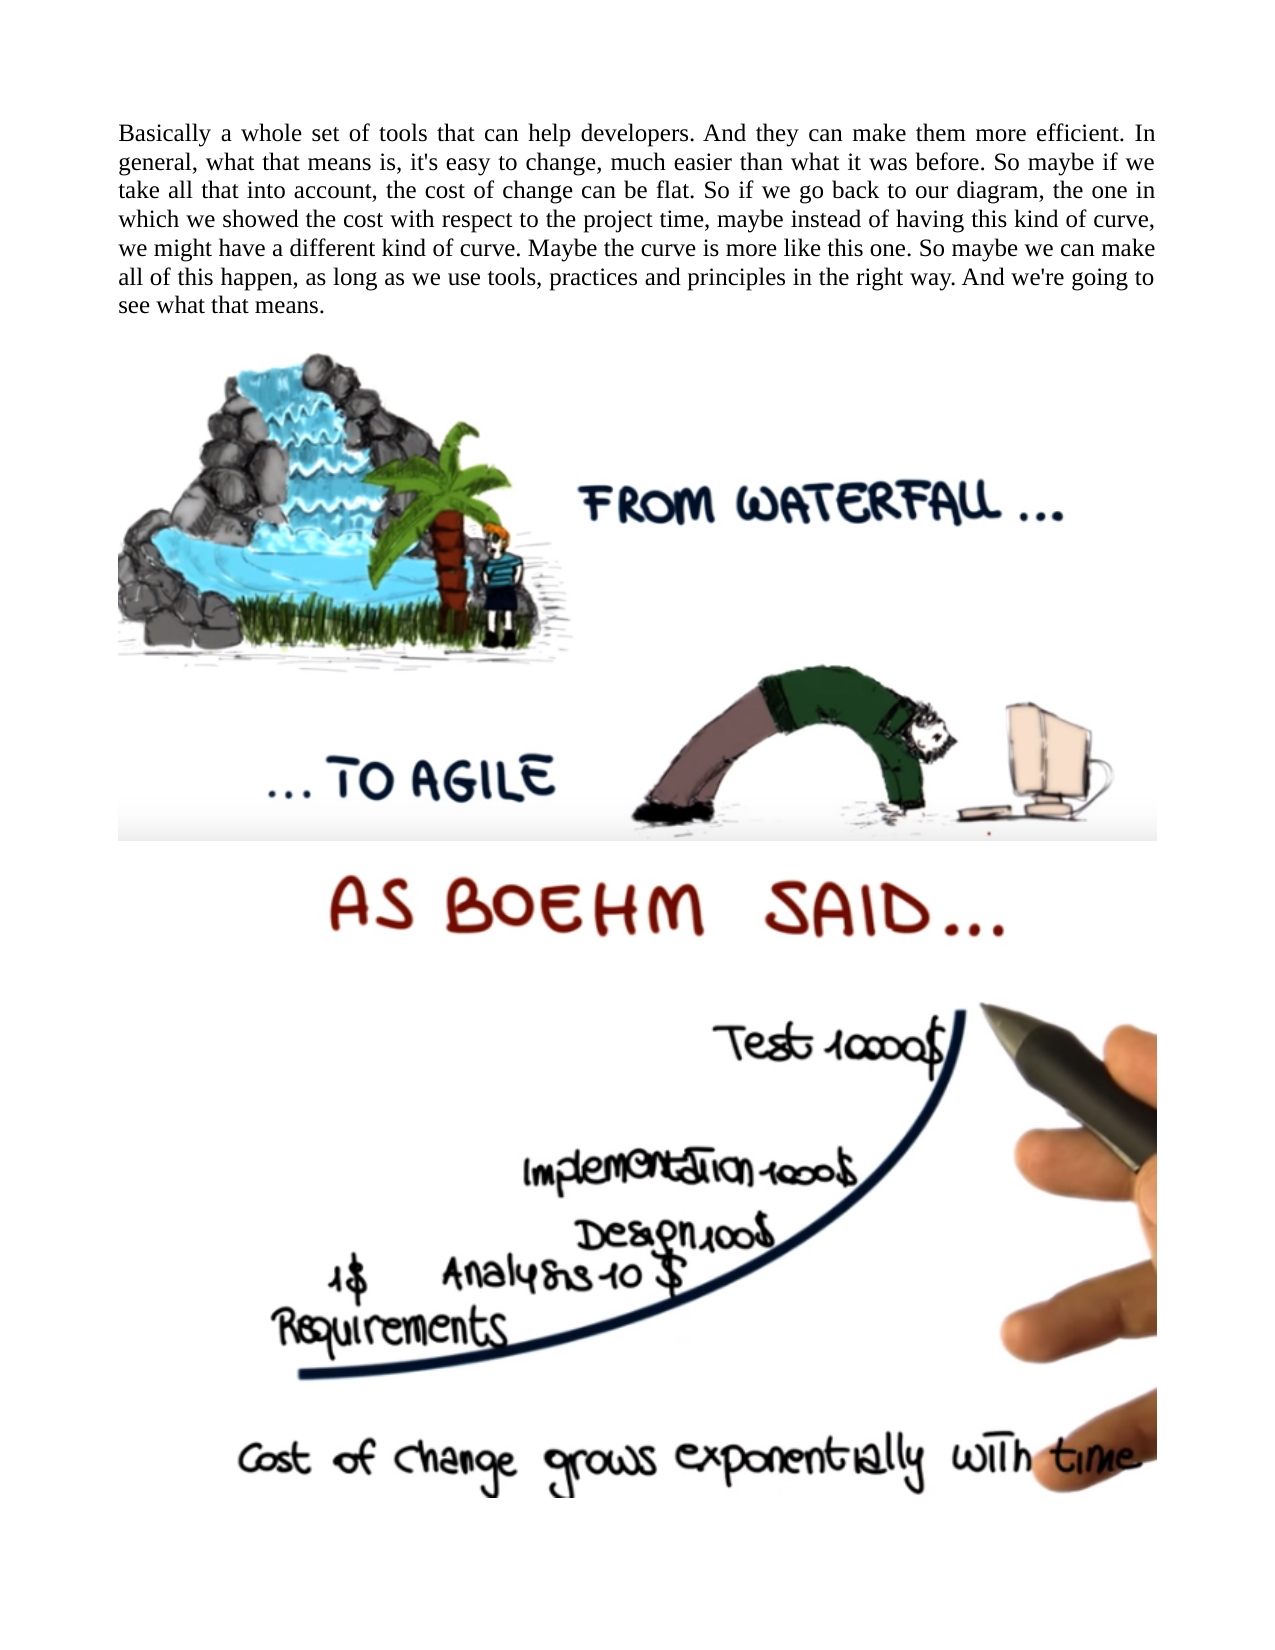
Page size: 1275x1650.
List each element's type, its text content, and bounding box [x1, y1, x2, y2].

text Basically a whole set of tools that can help developers. And they can make them more efficient. In general, what that means is, it's easy to change, much easier than what it was before. So maybe if we take all that into account, the cost of change can be flat. So if we go back to our diagram, the one in which we showed the cost with respect to the project time, maybe instead of having this kind of curve, we might have a different kind of curve. Maybe the curve is more like this one. So maybe we can make all of this happen, as long as we use tools, practices and principles in the right way. And we're going to see what that means. [118, 118, 1157, 319]
picture [118, 868, 1157, 1498]
picture [118, 348, 1157, 841]
